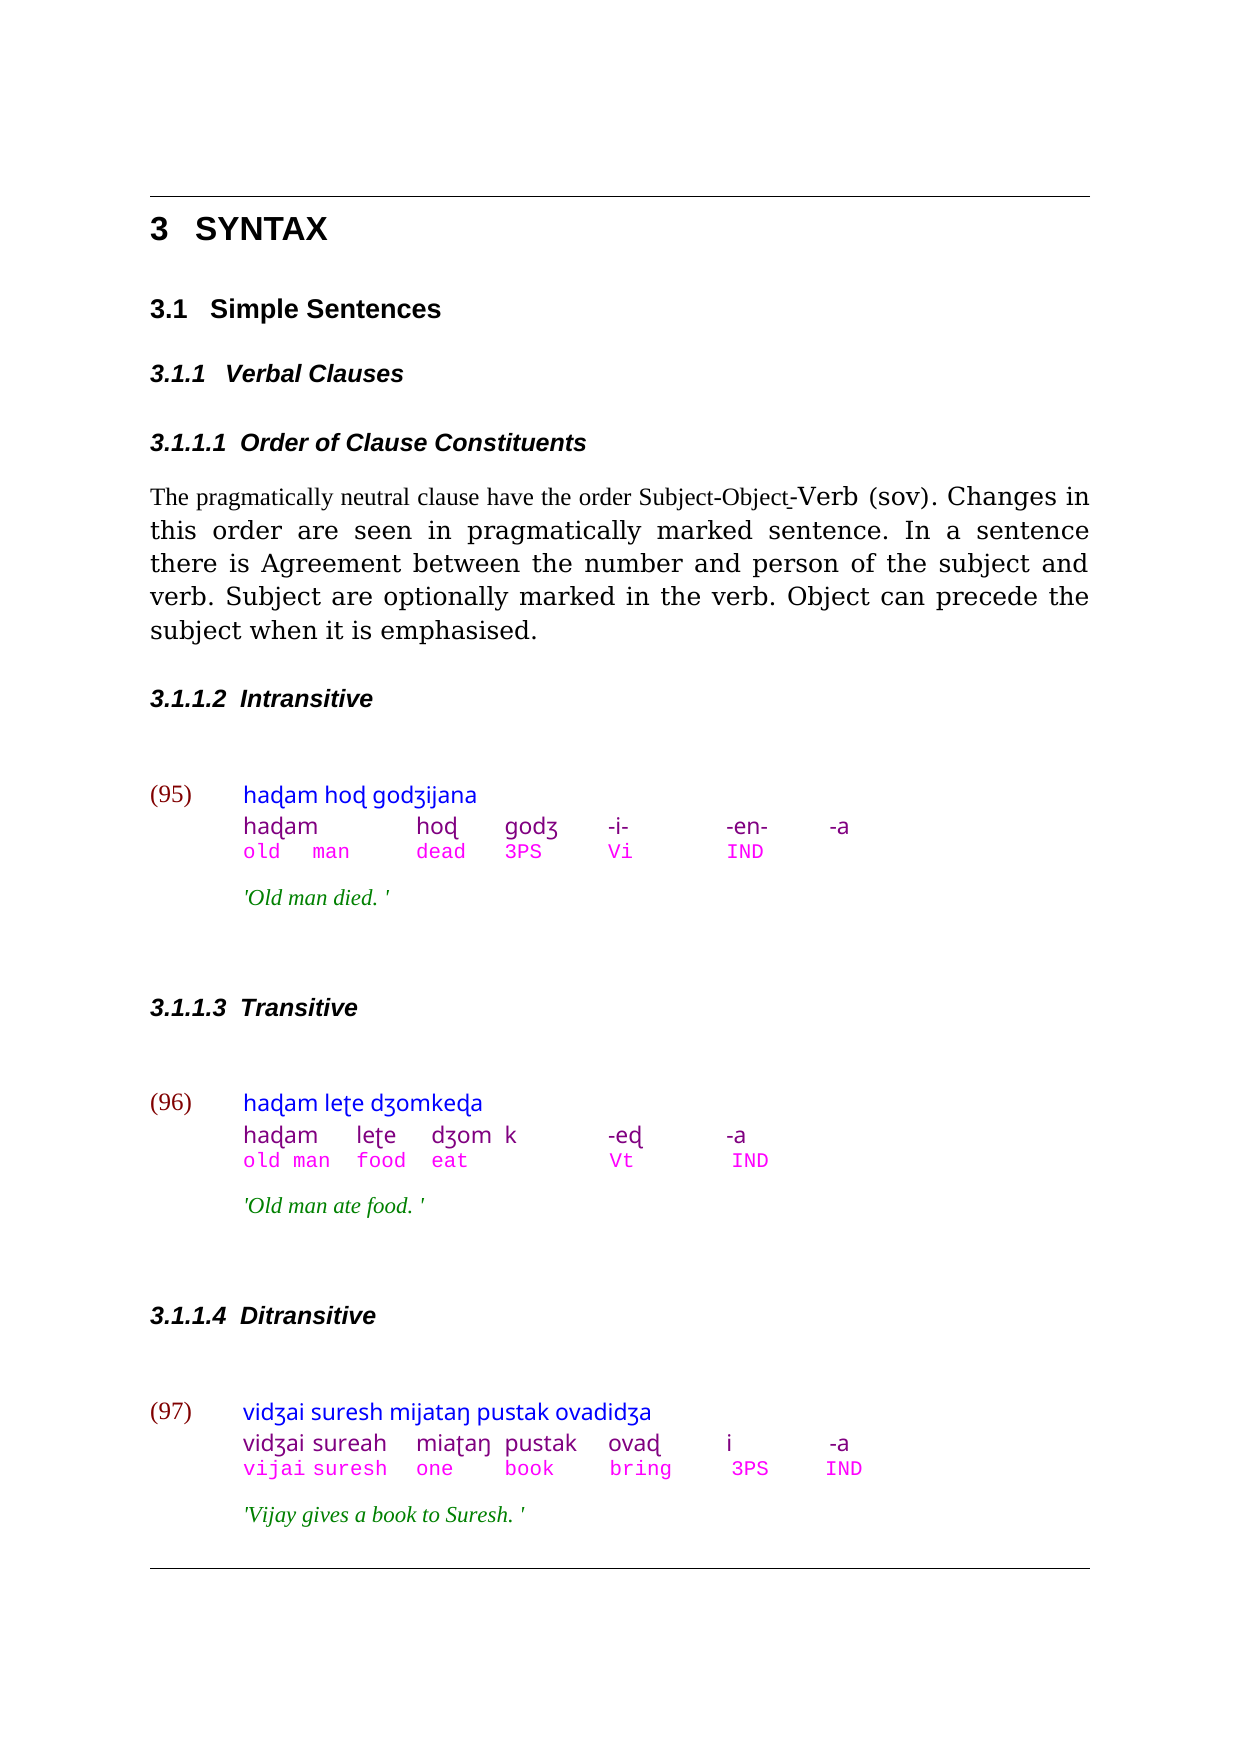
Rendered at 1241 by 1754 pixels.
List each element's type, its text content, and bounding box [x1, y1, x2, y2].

table_cell vijai suresh one book bring 3PS IND [235, 1458, 1240, 1501]
table_cell [143, 1427, 235, 1458]
table_cell haɖam hoɖ godʒ -i- -en- -a [235, 810, 1240, 842]
subtitle Verbal Clauses [150, 356, 1090, 389]
table_header haɖam leʈe dʒomkeɖa [235, 1088, 1240, 1119]
table_cell [143, 1119, 235, 1150]
table_cell vidʒai sureah miaʈaŋ pustak ovaɖ i -a [235, 1427, 1240, 1458]
table_header [143, 1088, 235, 1119]
subtitle SYNTAX [150, 209, 1090, 248]
table_cell [143, 1458, 235, 1501]
table_cell 'Old man died. ' [235, 884, 1240, 910]
table_cell 'Old man ate food. ' [235, 1192, 1240, 1219]
subtitle Transitive [150, 989, 1090, 1023]
table_header [143, 779, 235, 810]
subtitle Intransitive [150, 681, 1090, 714]
subtitle Order of Clause Constituents [150, 425, 1090, 458]
text The pragmatically neutral clause have the order Subject-Object̠-Verb (sov). Changes in this order are seen in pragmatically marked sentence. In a sentence there is Agreement between the number and person of the subject and verb. Subject are optionally marked in the verb. Object can precede the subject when it is emphasised. [150, 479, 1090, 646]
subtitle Simple Sentences [150, 292, 1090, 325]
table_cell [143, 1150, 235, 1192]
table_header haɖam hoɖ godʒijana [235, 779, 1240, 810]
table_cell old man dead 3PS Vi IND [235, 842, 1240, 884]
subtitle Ditransitive [150, 1298, 1090, 1331]
table_cell [143, 884, 235, 910]
table_header [143, 1396, 235, 1427]
table_cell 'Vijay gives a book to Suresh. ' [235, 1501, 1240, 1527]
table_cell haɖam leʈe dʒom k -eɖ -a [235, 1119, 1240, 1150]
table_cell [143, 1192, 235, 1219]
table_header vidʒai suresh mijataŋ pustak ovadidʒa [235, 1396, 1240, 1427]
table_cell old man food eat Vt IND [235, 1150, 1240, 1192]
table_cell [143, 842, 235, 884]
table_cell [143, 810, 235, 842]
table_cell [143, 1501, 235, 1527]
